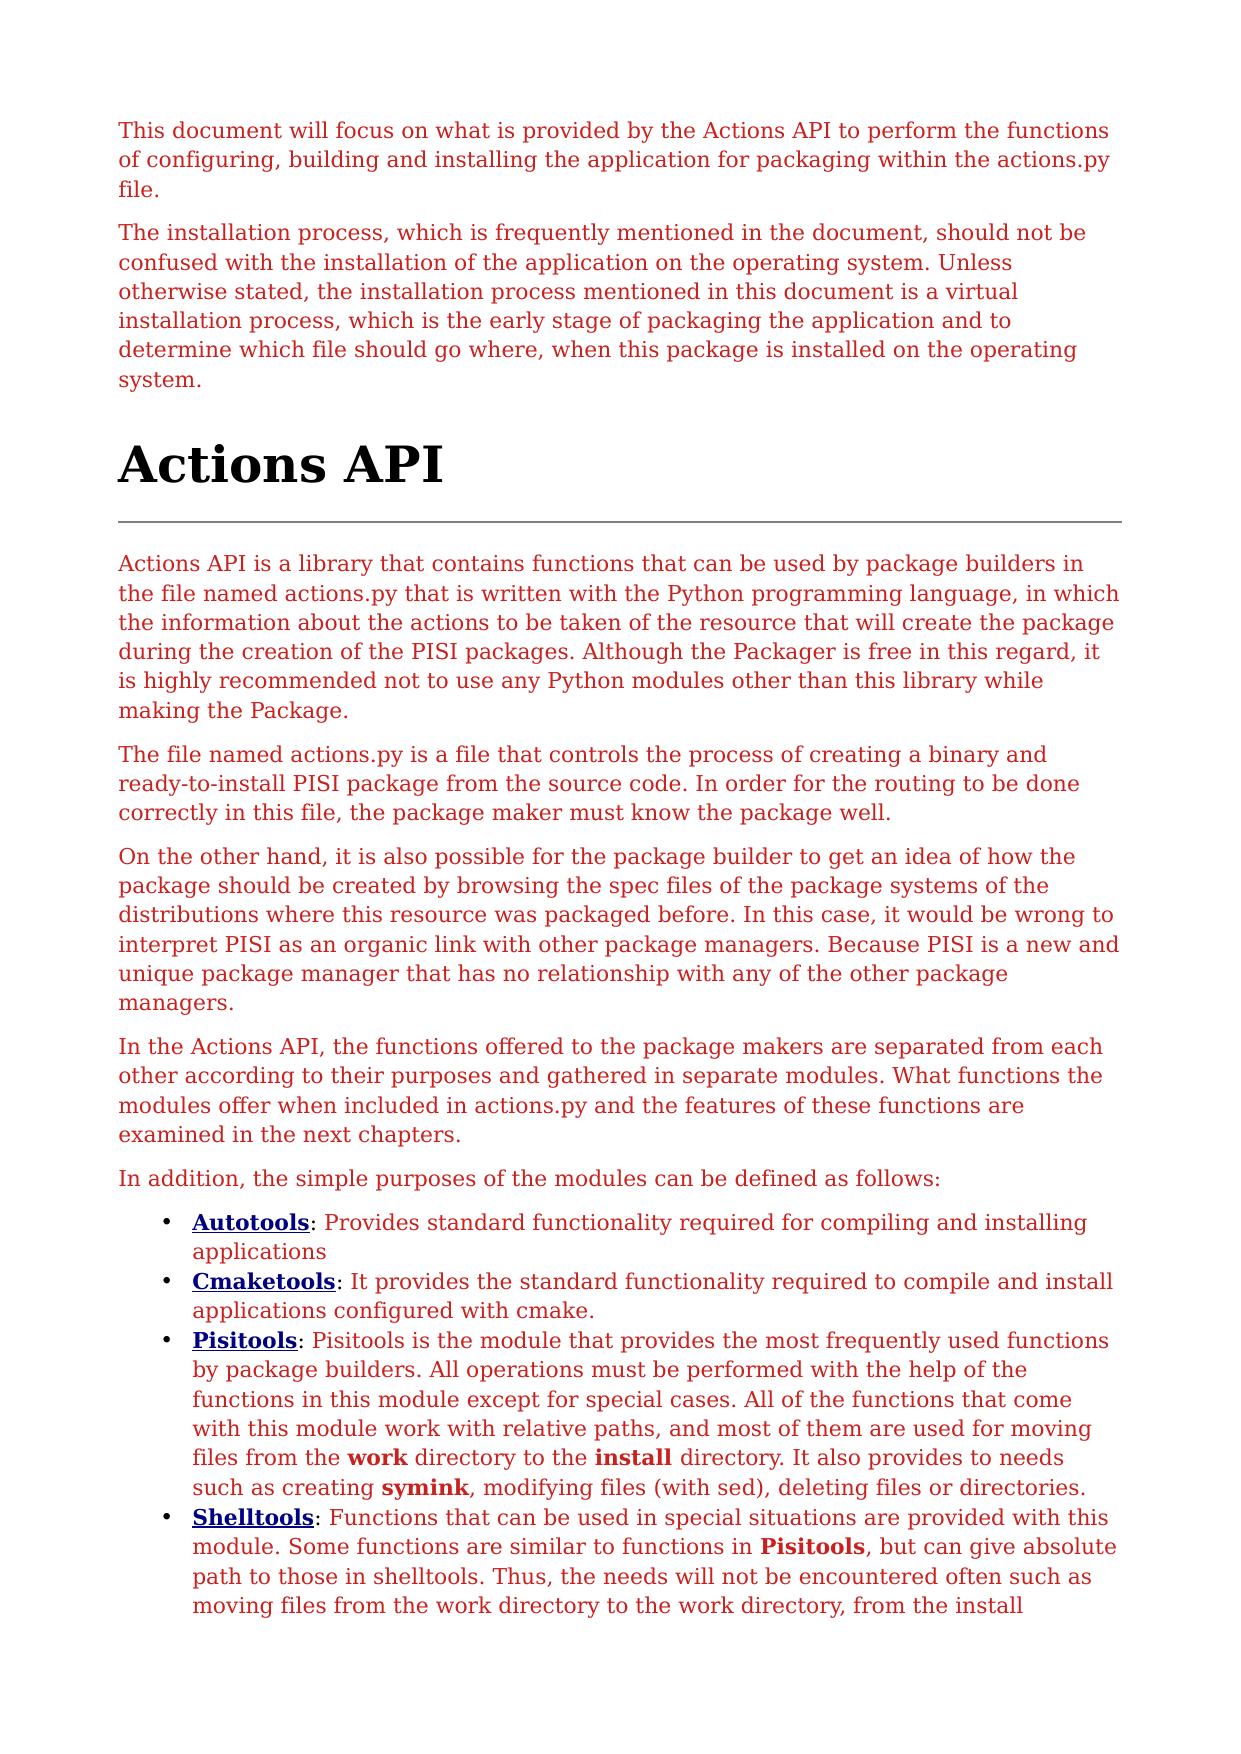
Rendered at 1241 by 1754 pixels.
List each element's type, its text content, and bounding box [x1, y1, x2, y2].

text On the other hand, it is also possible for the package builder to get an idea of how the package should be created by browsing the spec files of the package systems of the distributions where this resource was packaged before. In this case, it would be wrong to interpret PISI as an organic link with other package managers. Because PISI is a new and unique package manager that has no relationship with any of the other package managers. [118, 844, 1122, 1016]
text In the Actions API, the functions offered to the package makers are separated from each other according to their purposes and gathered in separate modules. What functions the modules offer when included in actions.py and the features of these functions are examined in the next chapters. [118, 1034, 1122, 1148]
list Autotools: Provides standard functionality required for compiling and installing applications [162, 1210, 1122, 1265]
subtitle Actions API [118, 436, 1122, 494]
list Shelltools: Functions that can be used in special situations are provided with this module. Some functions are similar to functions in Pisitools, but can give absolute path to those in shelltools. Thus, the needs will not be encountered often such as moving files from the work directory to the work directory, from the install [162, 1504, 1122, 1618]
text This document will focus on what is provided by the Actions API to perform the functions of configuring, building and installing the application for packaging within the actions.py file. [118, 118, 1122, 202]
list Pisitools: Pisitools is the module that provides the most frequently used functions by package builders. All operations must be performed with the help of the functions in this module except for special cases. All of the functions that come with this module work with relative paths, and most of them are used for moving files from the work directory to the install directory. It also provides to needs such as creating symink, modifying files (with sed), deleting files or directories. [162, 1328, 1122, 1501]
text In addition, the simple purposes of the modules can be defined as follows: [118, 1166, 1122, 1191]
text The file named actions.py is a file that controls the process of creating a binary and ready-to-install PISI package from the source code. In order for the routing to be done correctly in this file, the package maker must know the package well. [118, 742, 1122, 826]
list Cmaketools: It provides the standard functionality required to compile and install applications configured with cmake. [162, 1269, 1122, 1324]
text The installation process, which is frequently mentioned in the document, should not be confused with the installation of the application on the operating system. Unless otherwise stated, the installation process mentioned in this document is a virtual installation process, which is the early stage of packaging the application and to determine which file should go where, when this package is installed on the operating system. [118, 221, 1122, 392]
text Actions API is a library that contains functions that can be used by package builders in the file named actions.py that is written with the Python programming language, in which the information about the actions to be taken of the resource that will create the package during the creation of the PISI packages. Although the Packager is free in this regard, it is highly recommended not to use any Python modules other than this library while making the Package. [118, 551, 1122, 723]
